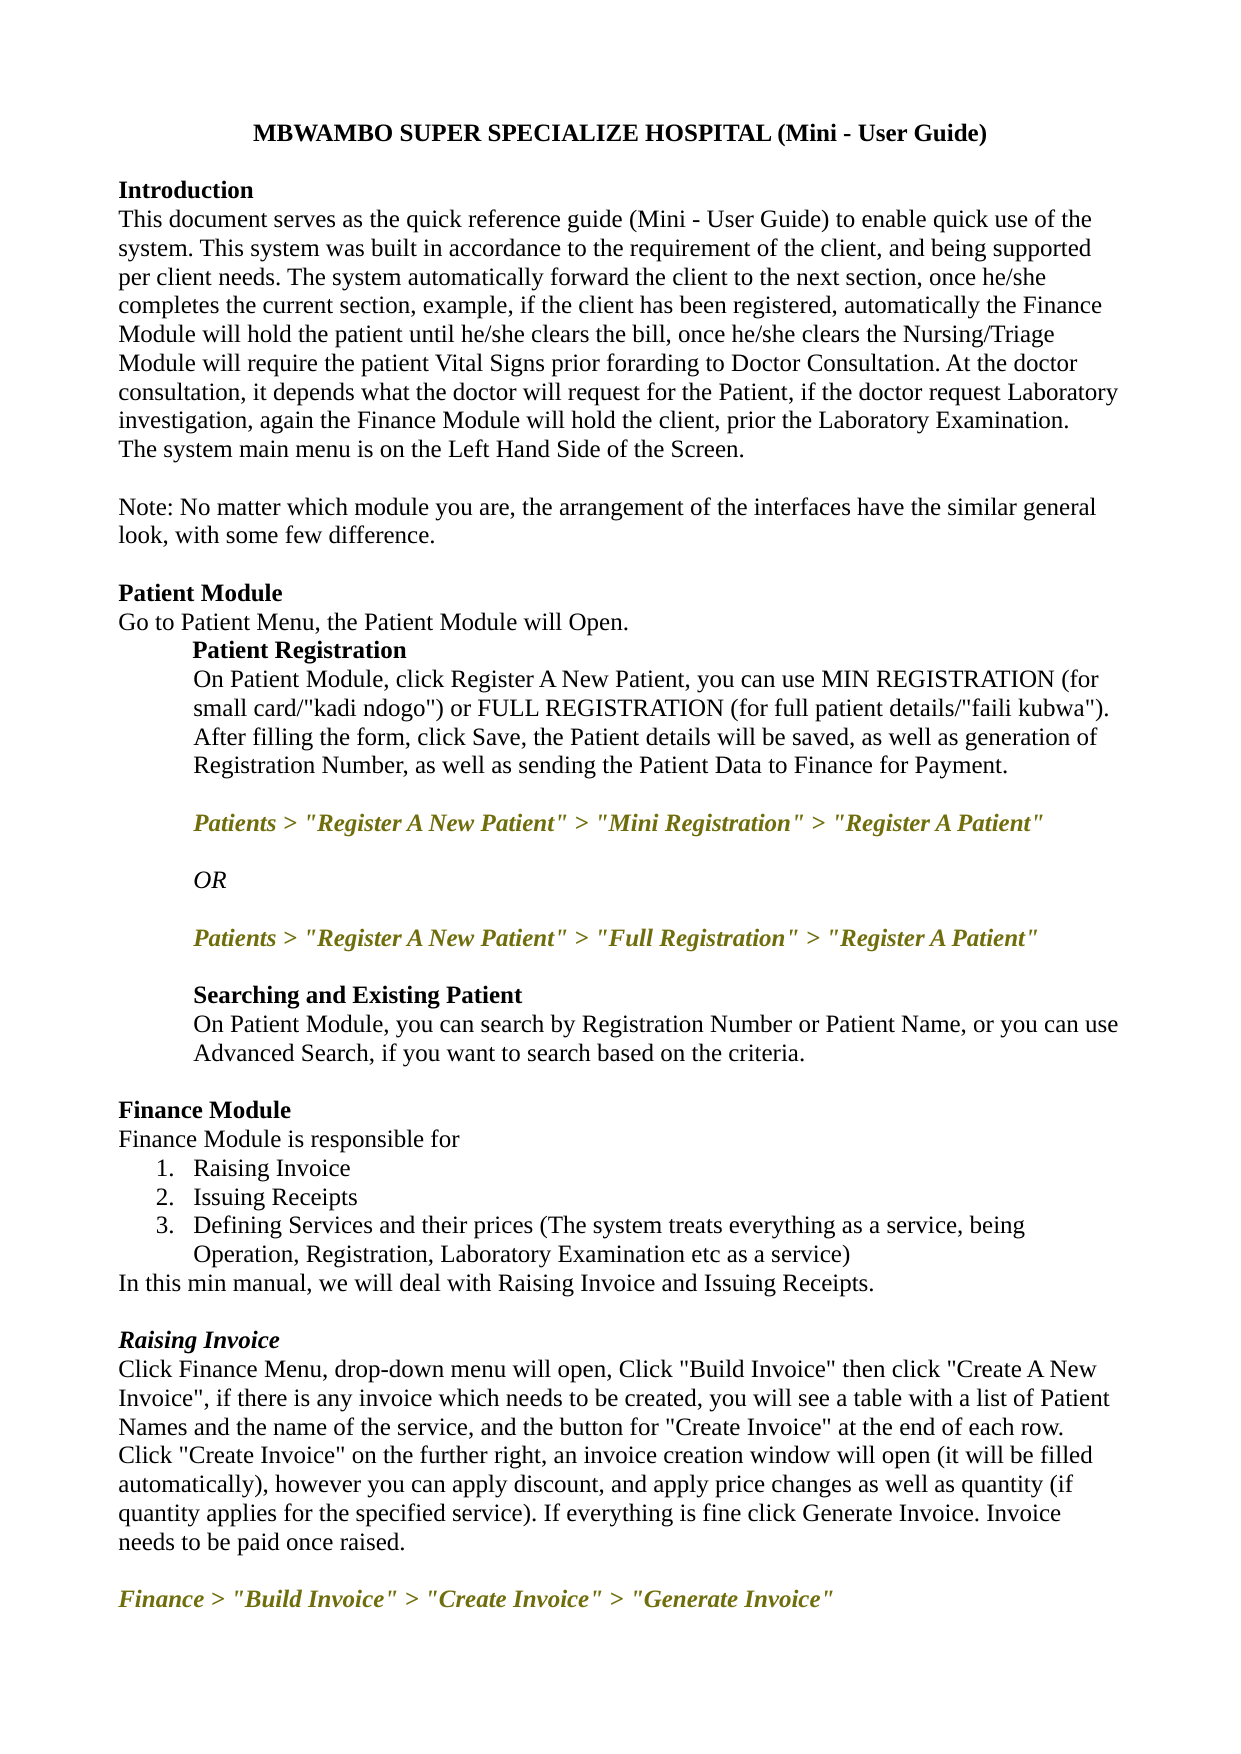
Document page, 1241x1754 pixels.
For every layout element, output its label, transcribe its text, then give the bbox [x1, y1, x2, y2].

text OR [193, 866, 1122, 894]
text Patient Module [118, 578, 1122, 607]
text Finance > "Build Invoice" > "Create Invoice" > "Generate Invoice" [118, 1584, 1122, 1613]
list Issuing Receipts [156, 1182, 1122, 1211]
text Patient Registration [118, 636, 1122, 664]
text In this min manual, we will deal with Raising Invoice and Issuing Receipts. [118, 1268, 1122, 1297]
text On Patient Module, click Register A New Patient, you can use MIN REGISTRATION (for small card/"kadi ndogo") or FULL REGISTRATION (for full patient details/"faili kubwa"). [193, 664, 1122, 722]
text Note: No matter which module you are, the arrangement of the interfaces have the similar general look, with some few difference. [118, 492, 1122, 549]
text Go to Patient Menu, the Patient Module will Open. [118, 607, 1122, 636]
text Patients > "Register A New Patient" > "Full Registration" > "Register A Patient" [193, 923, 1122, 952]
text On Patient Module, you can search by Registration Number or Patient Name, or you can use Advanced Search, if you want to search based on the criteria. [193, 1009, 1122, 1067]
text Searching and Existing Patient [193, 981, 1122, 1009]
list Raising Invoice [156, 1153, 1122, 1182]
text Finance Module is responsible for [118, 1124, 1122, 1153]
text Finance Module [118, 1096, 1122, 1124]
text After filling the form, click Save, the Patient details will be saved, as well as generation of Registration Number, as well as sending the Patient Data to Finance for Payment. [193, 722, 1122, 779]
text The system main menu is on the Left Hand Side of the Screen. [118, 434, 1122, 463]
text Introduction [118, 176, 1122, 204]
text This document serves as the quick reference guide (Mini - User Guide) to enable quick use of the system. This system was built in accordance to the requirement of the client, and being supported per client needs. The system automatically forward the client to the next section, once he/she completes the current section, example, if the client has been registered, automatically the Finance Module will hold the patient until he/she clears the bill, once he/she clears the Nursing/Triage Module will require the patient Vital Signs prior forarding to Doctor Consultation. At the doctor consultation, it depends what the doctor will request for the Patient, if the doctor request Laboratory investigation, again the Finance Module will hold the client, prior the Laboratory Examination. [118, 204, 1122, 434]
list Defining Services and their prices (The system treats everything as a service, being Operation, Registration, Laboratory Examination etc as a service) [156, 1211, 1122, 1268]
text Click Finance Menu, drop-down menu will open, Click "Build Invoice" then click "Create A New Invoice", if there is any invoice which needs to be created, you will see a table with a list of Patient Names and the name of the service, and the button for "Create Invoice" at the end of each row. Click "Create Invoice" on the further right, an invoice creation window will open (it will be filled automatically), however you can apply discount, and apply price changes as well as quantity (if quantity applies for the specified service). If everything is fine click Generate Invoice. Invoice needs to be paid once raised. [118, 1354, 1122, 1556]
text Raising Invoice [118, 1326, 1122, 1354]
text MBWAMBO SUPER SPECIALIZE HOSPITAL (Mini - User Guide) [118, 118, 1122, 147]
text Patients > "Register A New Patient" > "Mini Registration" > "Register A Patient" [193, 808, 1122, 837]
